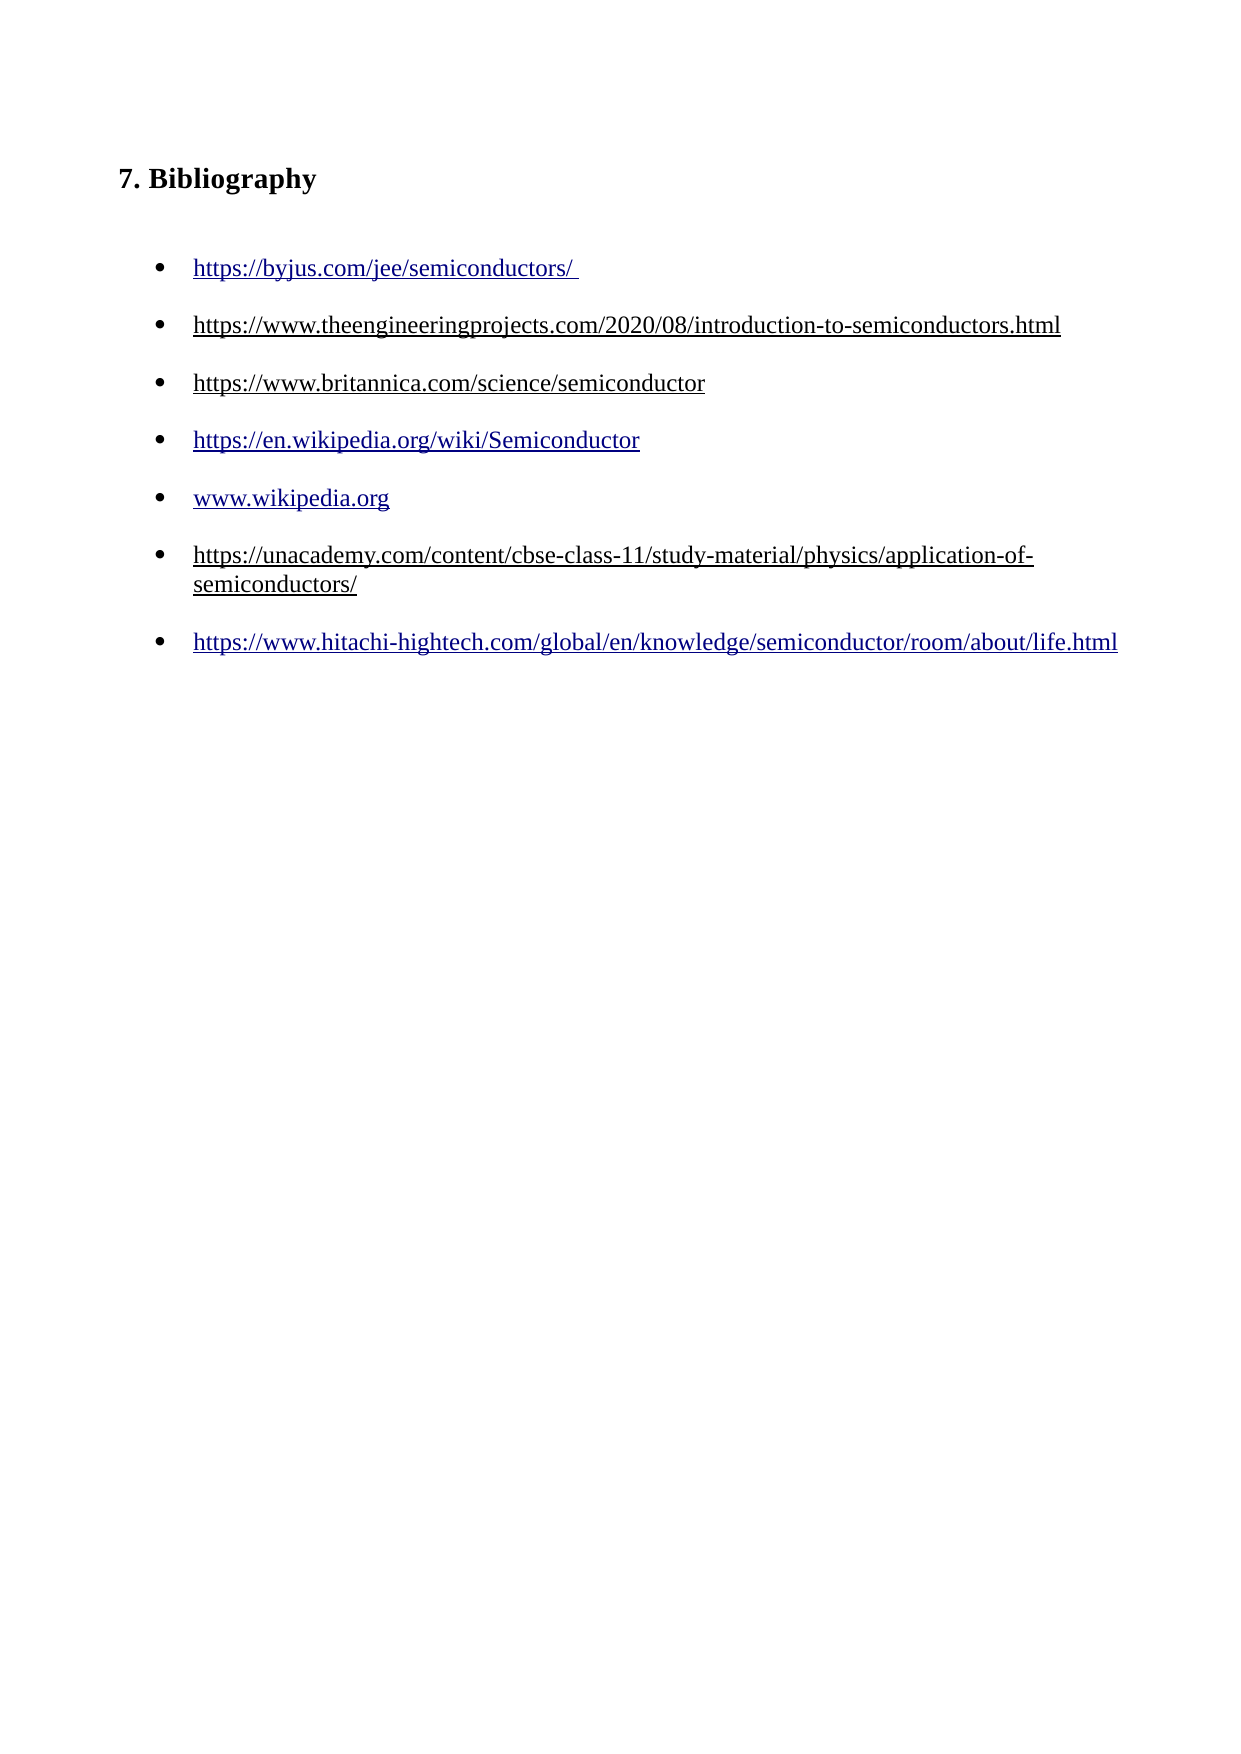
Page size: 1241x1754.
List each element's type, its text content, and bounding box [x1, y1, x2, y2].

list https://www.britannica.com/science/semiconductor [156, 368, 1122, 397]
text 7. Bibliography [118, 161, 1122, 195]
list https://www.theengineeringprojects.com/2020/08/introduction-to-semiconductors.html [156, 310, 1122, 339]
list https://www.hitachi-hightech.com/global/en/knowledge/semiconductor/room/about/life.html [156, 627, 1122, 655]
list https://byjus.com/jee/semiconductors/ [156, 253, 1122, 282]
list https://en.wikipedia.org/wiki/Semiconductor [156, 425, 1122, 454]
list https://unacademy.com/content/cbse-class-11/study-material/physics/application-of-semiconductors/ [156, 540, 1122, 598]
list www.wikipedia.org [156, 483, 1122, 512]
